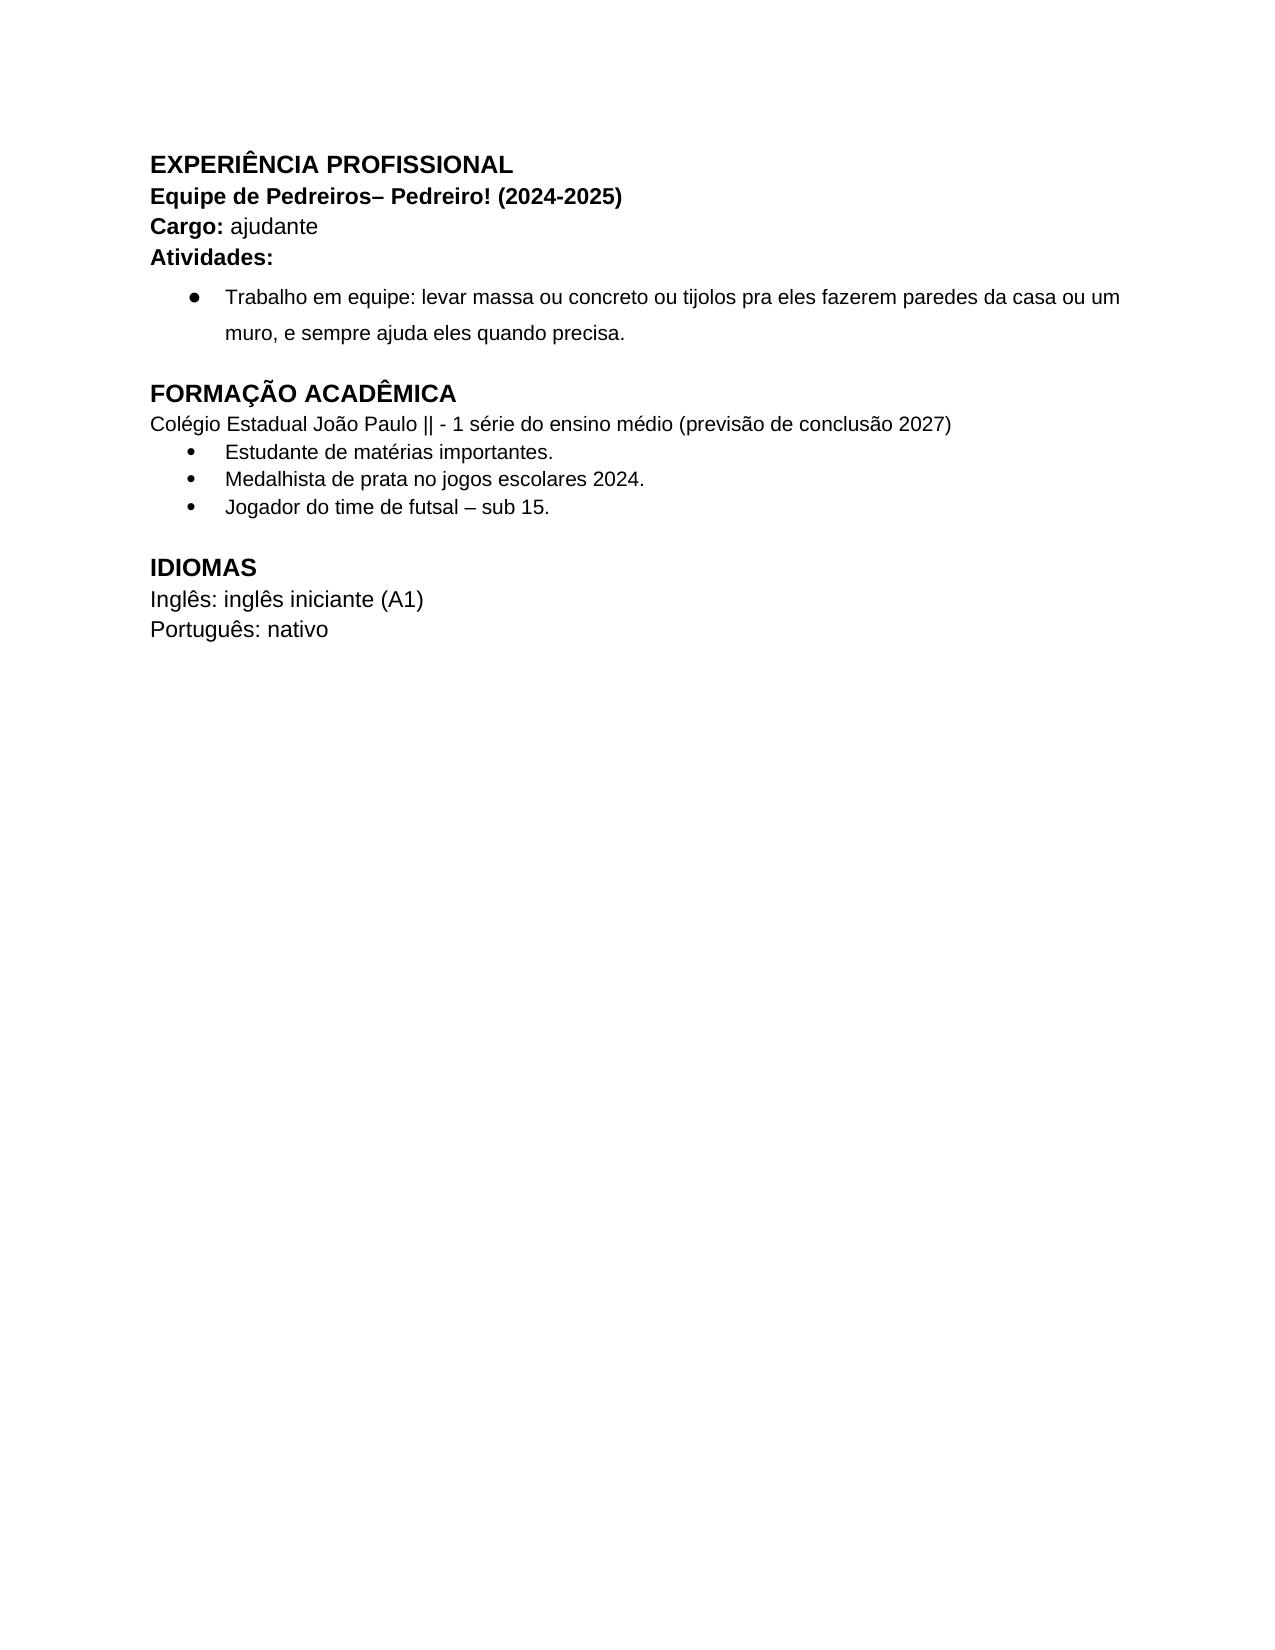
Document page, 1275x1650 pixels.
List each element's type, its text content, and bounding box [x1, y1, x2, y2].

text Português: nativo [150, 616, 1125, 642]
text FORMAÇÃO ACADÊMICA [150, 379, 1125, 408]
list Jogador do time de futsal – sub 15. [187, 495, 1125, 519]
list Medalhista de prata no jogos escolares 2024. [187, 467, 1125, 491]
list Estudante de matérias importantes. [187, 440, 1125, 464]
text Cargo: ajudante [150, 213, 1125, 239]
text Atividades: [150, 243, 1125, 270]
text EXPERIÊNCIA PROFISSIONAL [150, 150, 1125, 179]
text Inglês: inglês iniciante (A1) [150, 586, 1125, 612]
text IDIOMAS [150, 553, 1125, 581]
text Colégio Estadual João Paulo || - 1 série do ensino médio (previsão de conclusão 2027) [150, 412, 1125, 436]
list Trabalho em equipe: levar massa ou concreto ou tijolos pra eles fazerem paredes da casa ou um muro, e sempre ajuda eles quando precisa. [187, 283, 1125, 345]
text Equipe de Pedreiros– Pedreiro! (2024-2025) [150, 183, 1125, 209]
